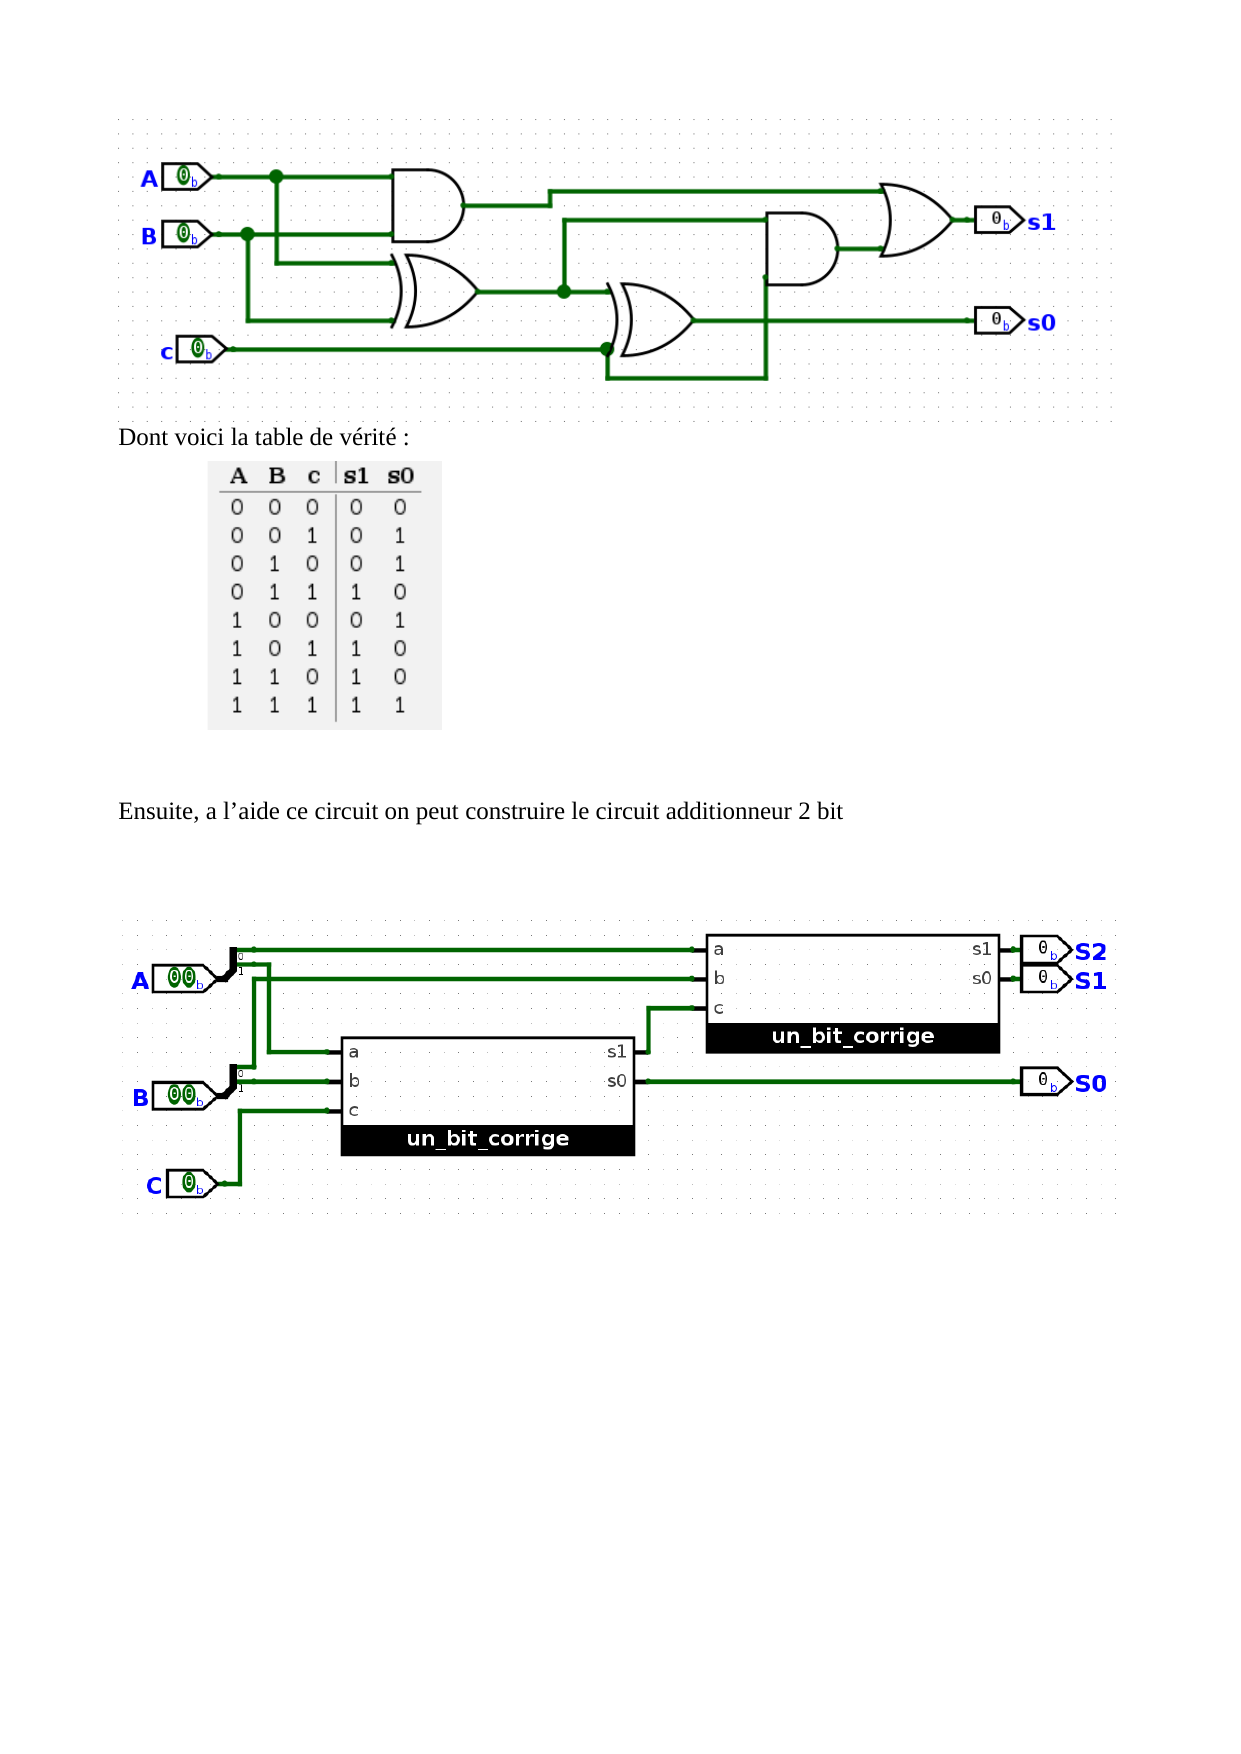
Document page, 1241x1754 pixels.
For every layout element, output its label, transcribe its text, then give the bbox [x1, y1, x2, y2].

text Ensuite, a l’aide ce circuit on peut construire le circuit additionneur 2 bit [118, 796, 1122, 824]
picture [207, 461, 442, 730]
picture [118, 118, 1123, 422]
picture [118, 910, 1123, 1219]
text Dont voici la table de vérité : [118, 422, 1122, 451]
